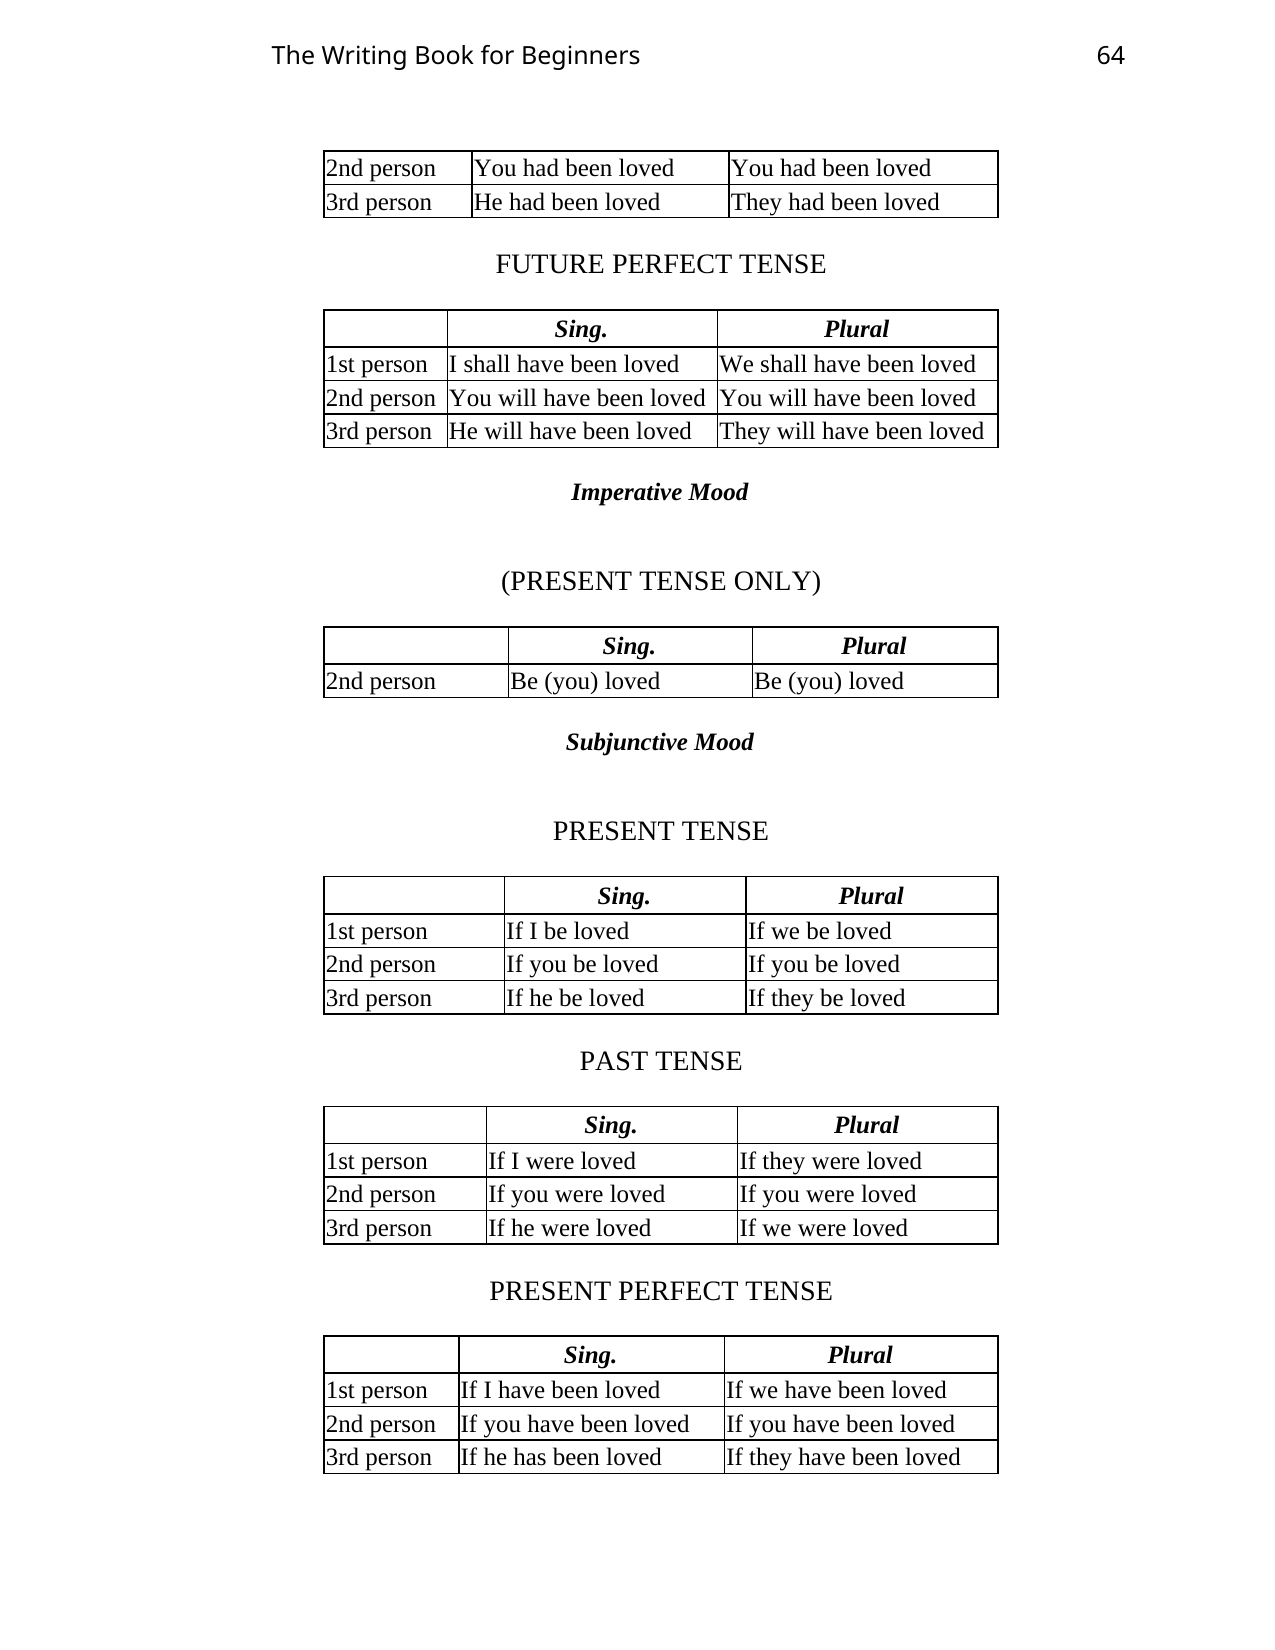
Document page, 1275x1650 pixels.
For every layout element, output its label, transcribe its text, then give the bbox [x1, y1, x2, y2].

table_header Sing. [505, 877, 745, 913]
table_cell He had been loved [473, 185, 728, 217]
table_cell If you have been loved [460, 1407, 724, 1439]
table_cell 2nd person [325, 1407, 458, 1439]
table_cell 3rd person [325, 981, 504, 1013]
table_cell If we have been loved [725, 1374, 997, 1406]
table_cell If we be loved [747, 915, 997, 946]
table_header Sing. [448, 311, 717, 346]
table_header Sing. [509, 628, 752, 663]
text (PRESENT TENSE ONLY) [197, 564, 1125, 597]
text Imperative Mood [197, 477, 1125, 506]
text PRESENT TENSE [197, 814, 1125, 847]
table_header Plural [747, 877, 997, 913]
text FUTURE PERFECT TENSE [197, 248, 1125, 280]
table_cell 3rd person [325, 1441, 458, 1473]
table_cell 1st person [325, 915, 504, 946]
text PAST TENSE [197, 1044, 1125, 1076]
table_cell 2nd person [325, 665, 508, 696]
table_cell They had been loved [730, 185, 997, 217]
table_cell 1st person [325, 1374, 458, 1406]
table_header [325, 628, 508, 663]
table_header [325, 1337, 458, 1372]
table_cell 2nd person [325, 381, 447, 413]
table_cell 1st person [325, 348, 447, 380]
table_cell If he has been loved [460, 1441, 724, 1473]
table_header Sing. [487, 1107, 737, 1143]
table_cell If you be loved [747, 948, 997, 980]
table_cell We shall have been loved [718, 348, 997, 380]
table_cell If he be loved [505, 981, 745, 1013]
table_header [325, 1107, 486, 1143]
table_header Plural [725, 1337, 997, 1372]
table_cell They will have been loved [718, 415, 997, 447]
table_header Plural [738, 1107, 997, 1143]
table_cell If I were loved [487, 1144, 737, 1176]
table_cell If I have been loved [460, 1374, 724, 1406]
table_cell 2nd person [325, 1178, 486, 1209]
table_cell If they have been loved [725, 1441, 997, 1473]
table_header Sing. [460, 1337, 724, 1372]
table_cell 1st person [325, 1144, 486, 1176]
table_cell 3rd person [325, 1211, 486, 1243]
table_header [325, 877, 504, 913]
table_header Plural [718, 311, 997, 346]
table_cell You will have been loved [718, 381, 997, 413]
table_cell Be (you) loved [509, 665, 752, 696]
table_cell If he were loved [487, 1211, 737, 1243]
table_cell 3rd person [325, 415, 447, 447]
table_cell If they were loved [738, 1144, 997, 1176]
table_cell I shall have been loved [448, 348, 717, 380]
table_header [325, 311, 447, 346]
table_cell If you were loved [487, 1178, 737, 1209]
table_cell If you be loved [505, 948, 745, 980]
table_cell If they be loved [747, 981, 997, 1013]
text PRESENT PERFECT TENSE [197, 1274, 1125, 1306]
table_header Plural [753, 628, 997, 663]
table_cell You had been loved [473, 152, 728, 183]
table_cell 2nd person [325, 948, 504, 980]
table_cell If we were loved [738, 1211, 997, 1243]
table_cell If you have been loved [725, 1407, 997, 1439]
text Subjunctive Mood [197, 727, 1125, 756]
table_cell You will have been loved [448, 381, 717, 413]
table_cell If I be loved [505, 915, 745, 946]
table_cell 3rd person [325, 185, 471, 217]
table_cell Be (you) loved [753, 665, 997, 696]
table_cell If you were loved [738, 1178, 997, 1209]
table_cell He will have been loved [448, 415, 717, 447]
table_cell 2nd person [325, 152, 471, 183]
table_cell You had been loved [730, 152, 997, 183]
